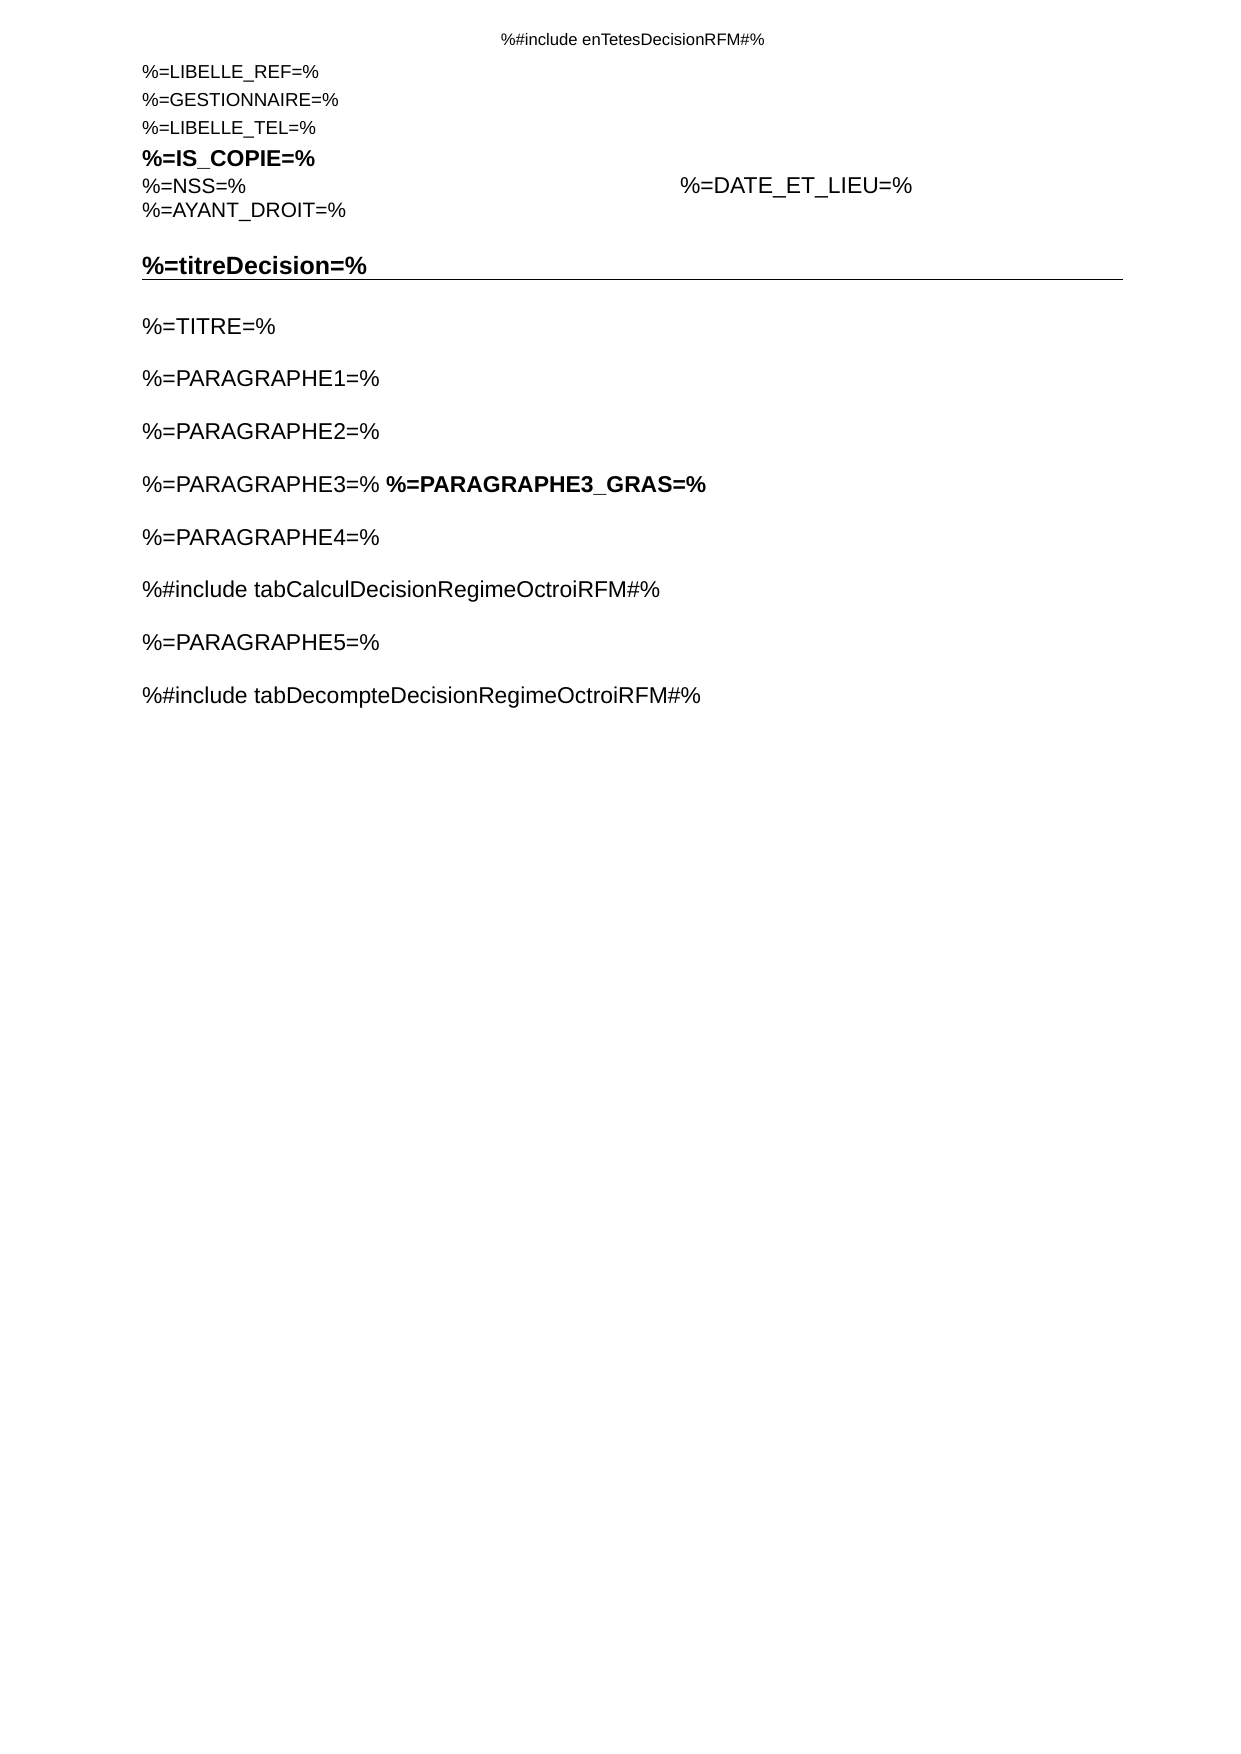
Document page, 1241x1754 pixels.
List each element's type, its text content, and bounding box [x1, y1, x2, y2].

text %#include tabCalculDecisionRegimeOctroiRFM#% [142, 576, 1123, 603]
text %=PARAGRAPHE1=% [142, 365, 1123, 392]
text %=TITRE=% [142, 313, 1123, 339]
text %=PARAGRAPHE2=% [142, 418, 1123, 444]
text %=PARAGRAPHE5=% [142, 629, 1123, 655]
text %=LIBELLE_TEL=% [142, 117, 1123, 139]
text %=AYANT_DROIT=% [142, 198, 1123, 222]
text %=LIBELLE_REF=% [142, 61, 1123, 83]
text %=PARAGRAPHE3=% %=PARAGRAPHE3_GRAS=% [142, 471, 1123, 497]
text %=titreDecision=% [142, 251, 1123, 279]
text %#include enTetesDecisionRFM#% [142, 29, 1123, 49]
text %=IS_COPIE=% [142, 145, 1123, 172]
text %=PARAGRAPHE4=% [142, 523, 1123, 550]
text %#include tabDecompteDecisionRegimeOctroiRFM#% [142, 682, 1123, 708]
text %=GESTIONNAIRE=% [142, 89, 1123, 111]
text %=NSS=% %=DATE_ET_LIEU=% [142, 172, 1123, 198]
